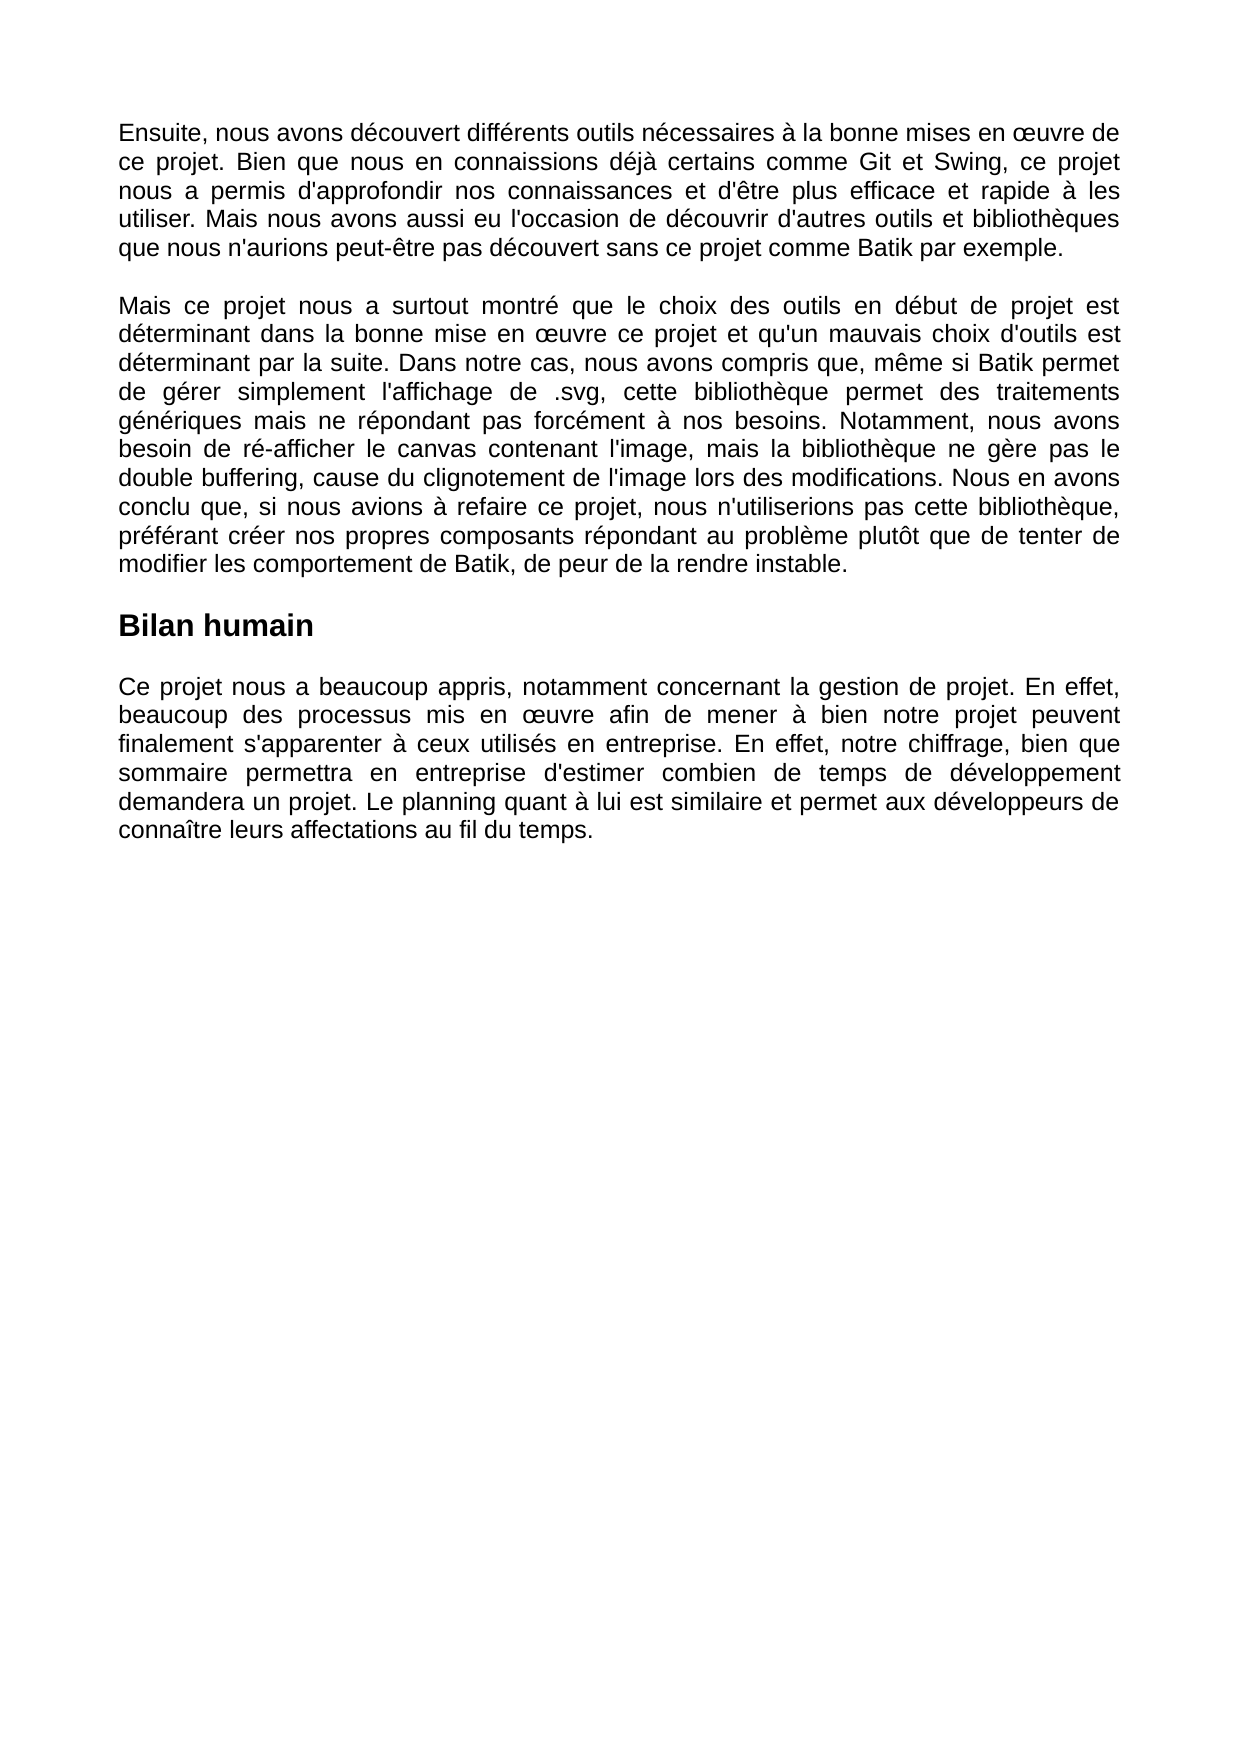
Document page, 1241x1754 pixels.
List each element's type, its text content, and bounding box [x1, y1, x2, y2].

text Mais ce projet nous a surtout montré que le choix des outils en début de projet est déterminant dans la bonne mise en œuvre ce projet et qu'un mauvais choix d'outils est déterminant par la suite. Dans notre cas, nous avons compris que, même si Batik permet de gérer simplement l'affichage de .svg, cette bibliothèque permet des traitements génériques mais ne répondant pas forcément à nos besoins. Notamment, nous avons besoin de ré-afficher le canvas contenant l'image, mais la bibliothèque ne gère pas le double buffering, cause du clignotement de l'image lors des modifications. Nous en avons conclu que, si nous avions à refaire ce projet, nous n'utiliserions pas cette bibliothèque, préférant créer nos propres composants répondant au problème plutôt que de tenter de modifier les comportement de Batik, de peur de la rendre instable. [118, 291, 1122, 578]
text Ensuite, nous avons découvert différents outils nécessaires à la bonne mises en œuvre de ce projet. Bien que nous en connaissions déjà certains comme Git et Swing, ce projet nous a permis d'approfondir nos connaissances et d'être plus efficace et rapide à les utiliser. Mais nous avons aussi eu l'occasion de découvrir d'autres outils et bibliothèques que nous n'aurions peut-être pas découvert sans ce projet comme Batik par exemple. [118, 118, 1122, 262]
text Bilan humain [118, 607, 1122, 643]
text Ce projet nous a beaucoup appris, notamment concernant la gestion de projet. En effet, beaucoup des processus mis en œuvre afin de mener à bien notre projet peuvent finalement s'apparenter à ceux utilisés en entreprise. En effet, notre chiffrage, bien que sommaire permettra en entreprise d'estimer combien de temps de développement demandera un projet. Le planning quant à lui est similaire et permet aux développeurs de connaître leurs affectations au fil du temps. [118, 672, 1122, 844]
